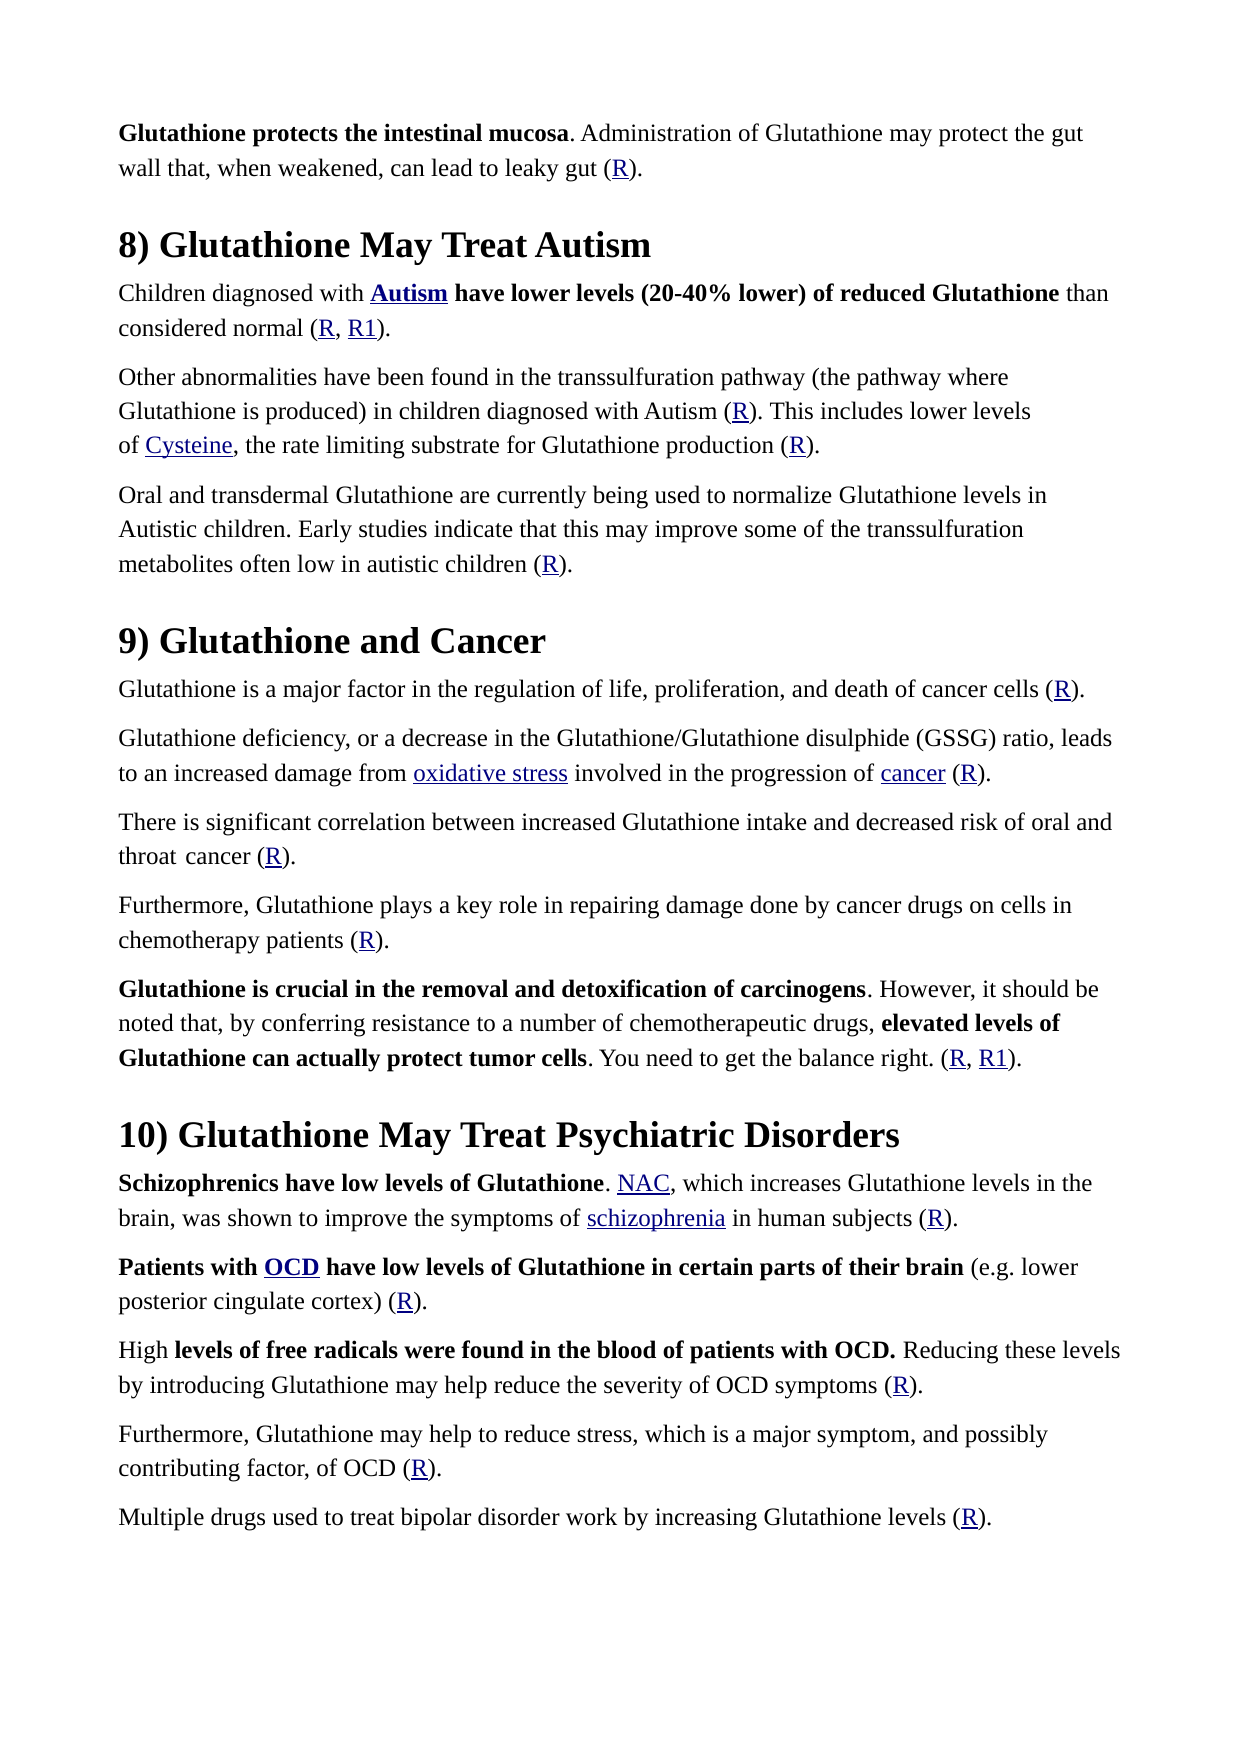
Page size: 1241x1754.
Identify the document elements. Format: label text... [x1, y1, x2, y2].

text Glutathione protects the intestinal mucosa. Administration of Glutathione may protect the gut wall that, when weakened, can lead to leaky gut (R). [118, 118, 1122, 181]
text Glutathione is crucial in the removal and detoxification of carcinogens. However, it should be noted that, by conferring resistance to a number of chemotherapeutic drugs, elevated levels of Glutathione can actually protect tumor cells. You need to get the balance right. (R, R1). [118, 974, 1122, 1072]
text Other abnormalities have been found in the transsulfuration pathway (the pathway where Glutathione is produced) in children diagnosed with Autism (R). This includes lower levels of Cysteine, the rate limiting substrate for Glutathione production (R). [118, 362, 1122, 459]
subtitle 8) Glutathione May Treat Autism [118, 222, 1122, 266]
text Multiple drugs used to treat bipolar disorder work by increasing Glutathione levels (R). [118, 1502, 1122, 1531]
text Glutathione deficiency, or a decrease in the Glutathione/Glutathione disulphide (GSSG) ratio, leads to an increased damage from oxidative stress involved in the progression of cancer (R). [118, 723, 1122, 786]
subtitle 9) Glutathione and Cancer [118, 618, 1122, 662]
text Oral and transdermal Glutathione are currently being used to normalize Glutathione levels in Autistic children. Early studies indicate that this may improve some of the transsulfuration metabolites often low in autistic children (R). [118, 480, 1122, 577]
text There is significant correlation between increased Glutathione intake and decreased risk of oral and throat cancer (R). [118, 807, 1122, 870]
text Furthermore, Glutathione may help to reduce stress, which is a major symptom, and possibly contributing factor, of OCD (R). [118, 1419, 1122, 1482]
text Patients with OCD have low levels of Glutathione in certain parts of their brain (e.g. lower posterior cingulate cortex) (R). [118, 1252, 1122, 1315]
text Schizophrenics have low levels of Glutathione. NAC, which increases Glutathione levels in the brain, was shown to improve the symptoms of schizophrenia in human subjects (R). [118, 1168, 1122, 1232]
text Glutathione is a major factor in the regulation of life, proliferation, and death of cancer cells (R). [118, 674, 1122, 703]
text High levels of free radicals were found in the blood of patients with OCD. Reducing these levels by introducing Glutathione may help reduce the severity of OCD symptoms (R). [118, 1335, 1122, 1399]
subtitle 10) Glutathione May Treat Psychiatric Disorders [118, 1113, 1122, 1156]
text Children diagnosed with Autism have lower levels (20-40% lower) of reduced Glutathione than considered normal (R, R1). [118, 278, 1122, 341]
text Furthermore, Glutathione plays a key role in repairing damage done by cancer drugs on cells in chemotherapy patients (R). [118, 890, 1122, 953]
